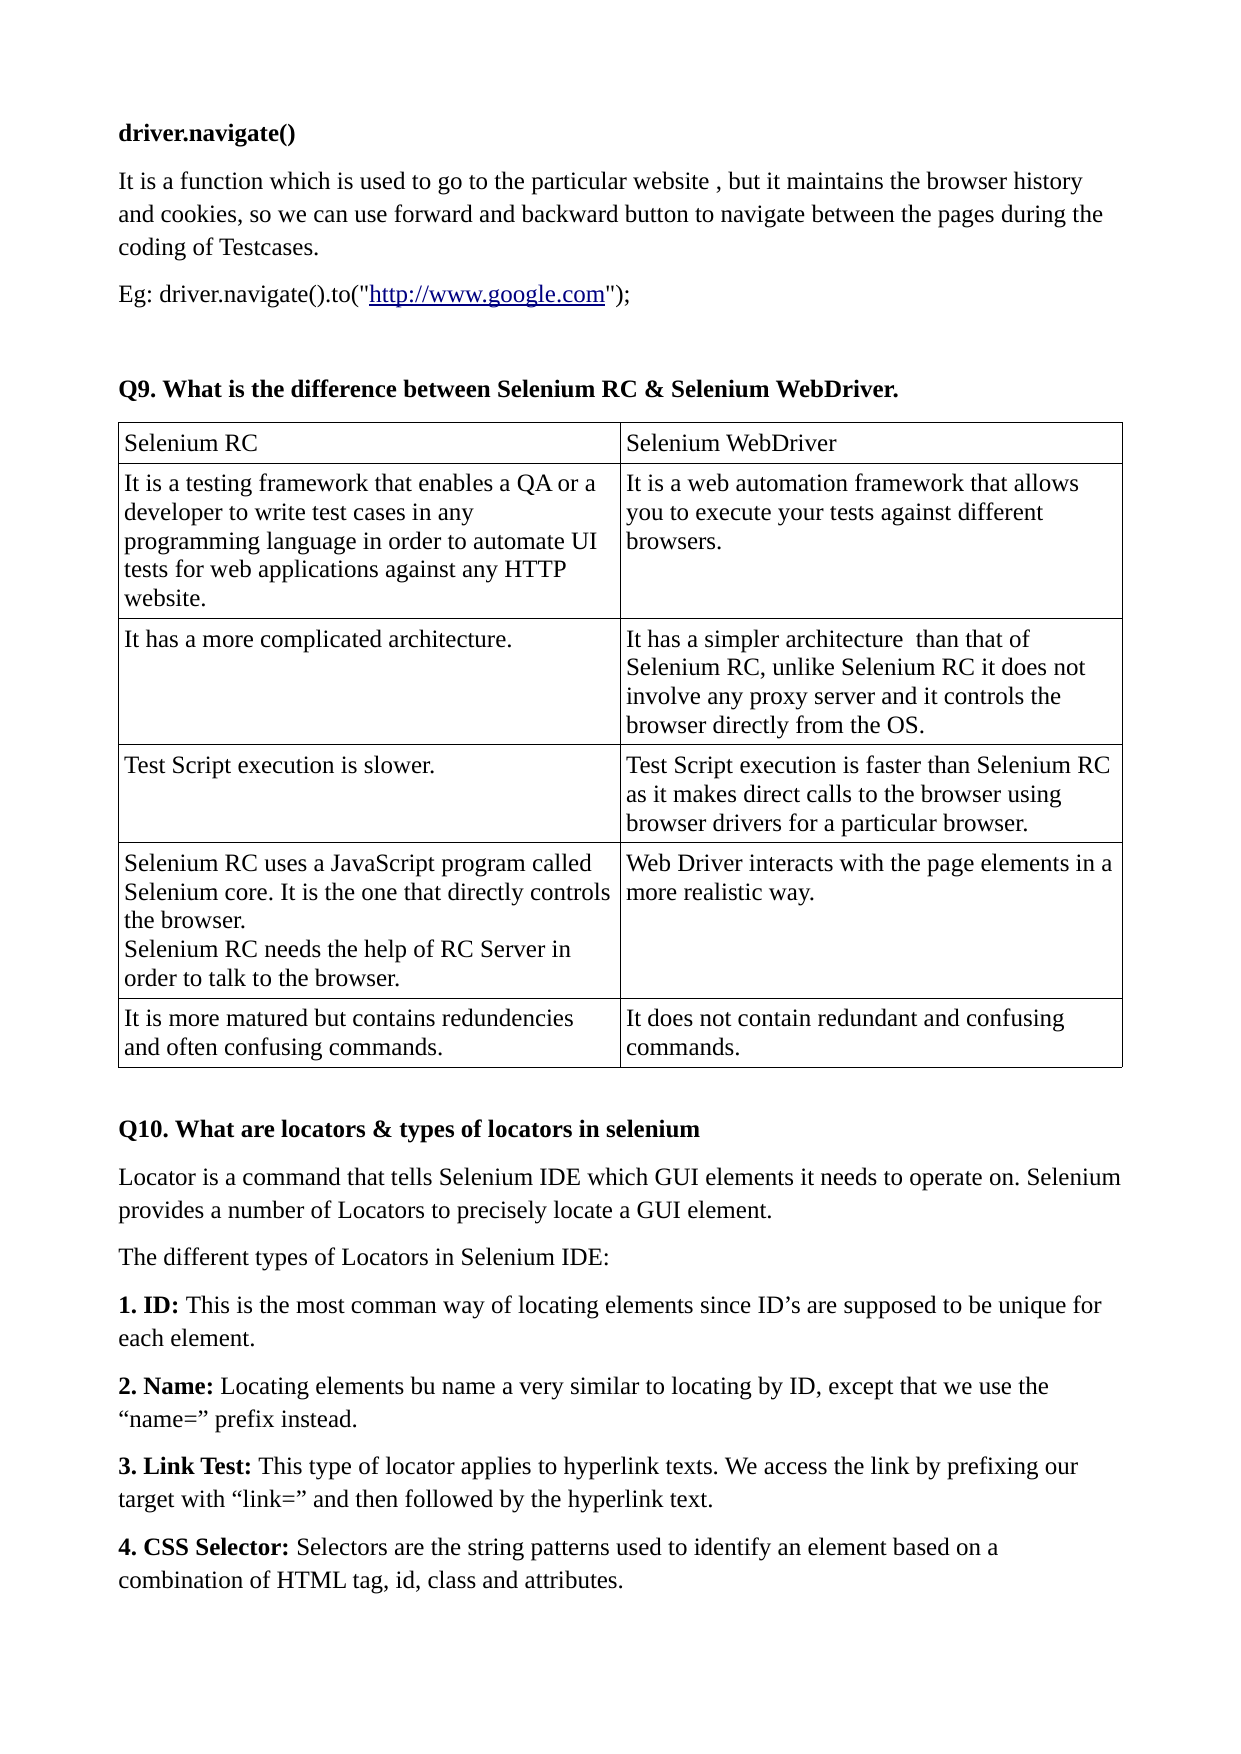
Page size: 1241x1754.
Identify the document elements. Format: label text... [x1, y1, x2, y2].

text driver.navigate() [118, 118, 1122, 147]
text 3. Link Test: This type of locator applies to hyperlink texts. We access the link by prefixing our target with “link=” and then followed by the hyperlink text. [118, 1451, 1122, 1513]
text 1. ID: This is the most comman way of locating elements since ID’s are supposed to be unique for each element. [118, 1290, 1122, 1352]
text 4. CSS Selector: Selectors are the string patterns used to identify an element based on a combination of HTML tag, id, class and attributes. [118, 1532, 1122, 1594]
text Locator is a command that tells Selenium IDE which GUI elements it needs to operate on. Selenium provides a number of Locators to precisely locate a GUI element. [118, 1162, 1122, 1224]
table_cell It is more matured but contains redundencies and often confusing commands. [119, 999, 620, 1067]
text 2. Name: Locating elements bu name a very similar to locating by ID, except that we use the “name=” prefix instead. [118, 1371, 1122, 1432]
table_cell It is a web automation framework that allows you to execute your tests against different browsers. [621, 464, 1122, 618]
text The different types of Locators in Selenium IDE: [118, 1242, 1122, 1271]
table_cell It is a testing framework that enables a QA or a developer to write test cases in any programming language in order to automate UI tests for web applications against any HTTP website. [119, 464, 620, 618]
table_cell Selenium RC uses a JavaScript program called Selenium core. It is the one that directly controls the browser. Selenium RC needs the help of RC Server in order to talk to the browser. [119, 843, 620, 997]
table_cell Test Script execution is faster than Selenium RC as it makes direct calls to the browser using browser drivers for a particular browser. [621, 745, 1122, 842]
table_header Selenium WebDriver [621, 423, 1122, 462]
table_cell Web Driver interacts with the page elements in a more realistic way. [621, 843, 1122, 997]
table_cell It has a simpler architecture than that of Selenium RC, unlike Selenium RC it does not involve any proxy server and it controls the browser directly from the OS. [621, 619, 1122, 744]
table_header Selenium RC [119, 423, 620, 462]
text Q9. What is the difference between Selenium RC & Selenium WebDriver. [118, 374, 1122, 403]
text Q10. What are locators & types of locators in selenium [118, 1114, 1122, 1143]
text Eg: driver.navigate().to("http://www.google.com"); [118, 279, 1122, 308]
table_cell It has a more complicated architecture. [119, 619, 620, 744]
table_cell It does not contain redundant and confusing commands. [621, 999, 1122, 1067]
text It is a function which is used to go to the particular website , but it maintains the browser history and cookies, so we can use forward and backward button to navigate between the pages during the coding of Testcases. [118, 166, 1122, 261]
table_cell Test Script execution is slower. [119, 745, 620, 842]
